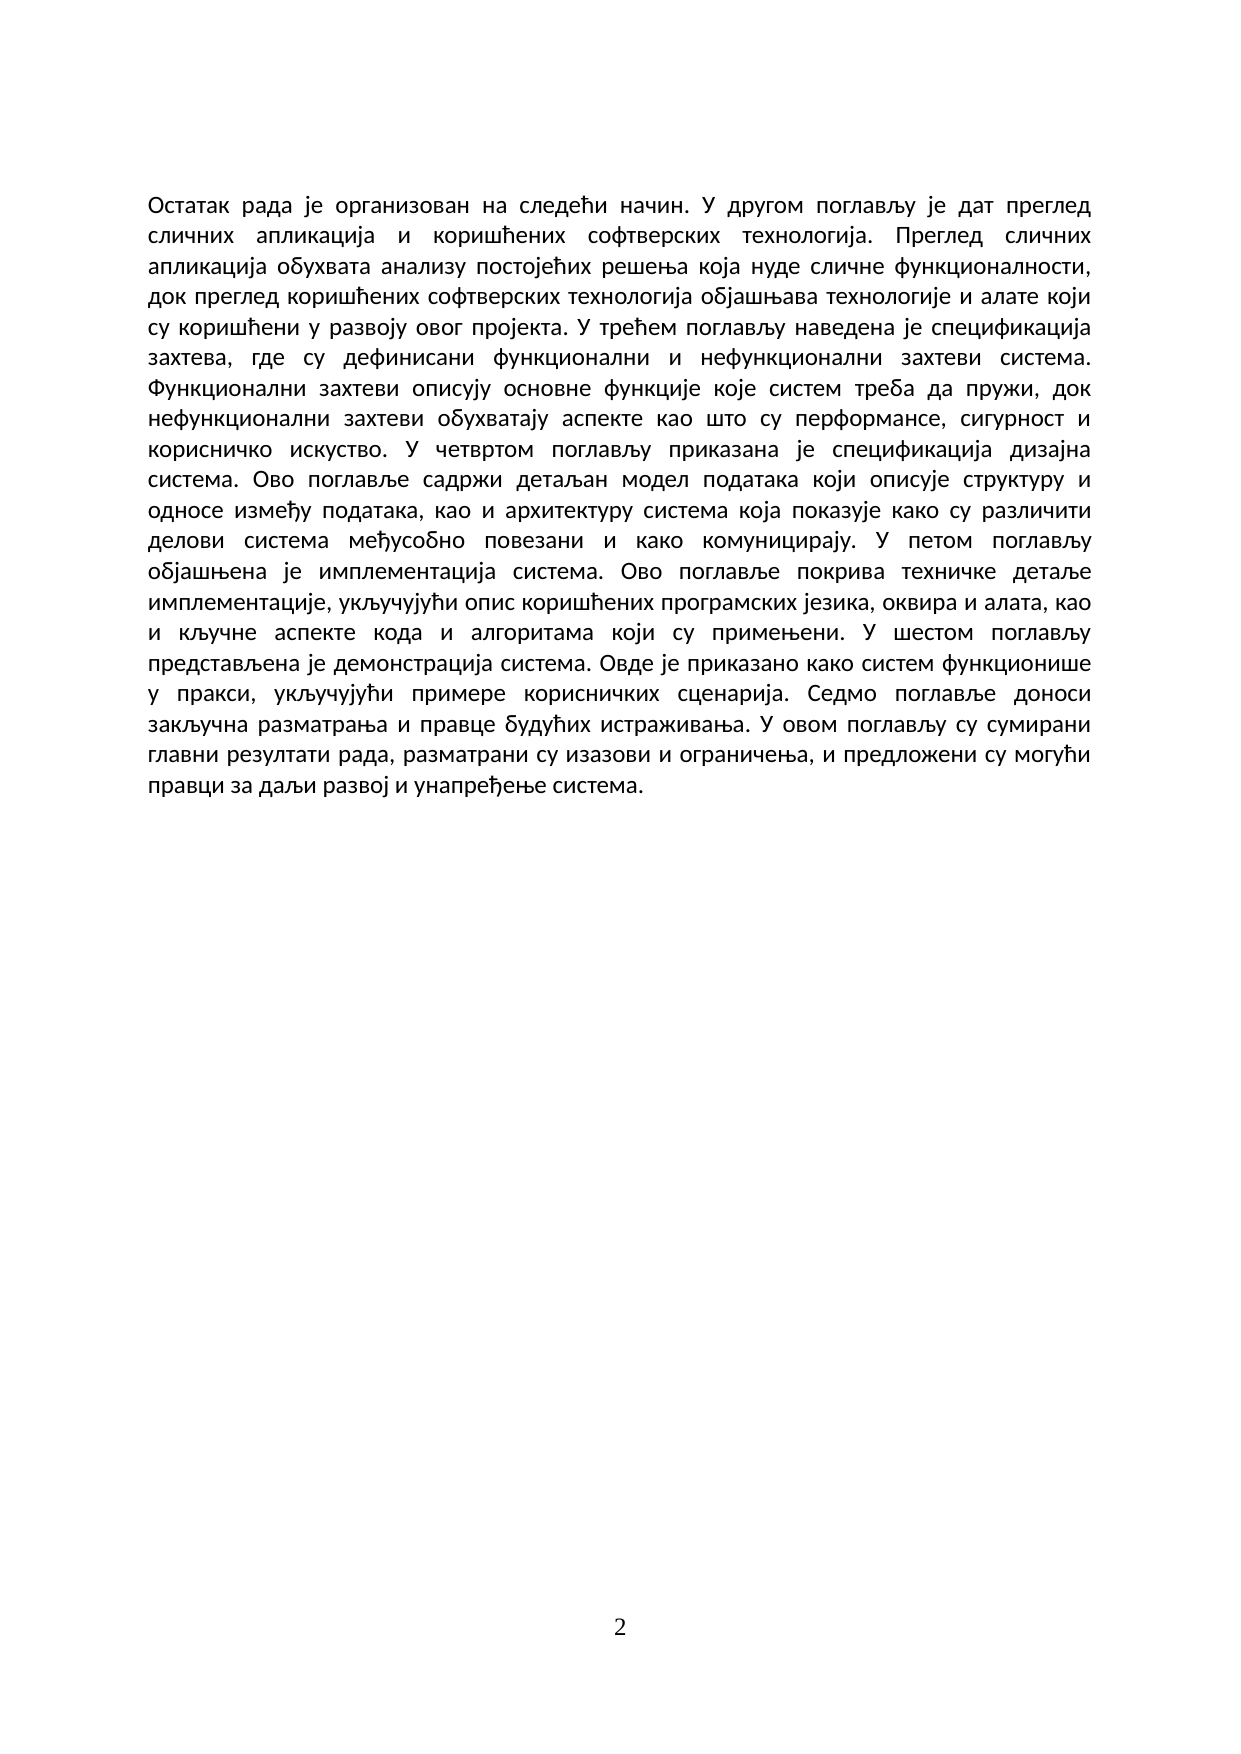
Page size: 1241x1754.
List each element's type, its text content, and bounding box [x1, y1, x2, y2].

text Остатак рада је организован на следећи начин. У другом поглављу је дат преглед сличних апликација и коришћених софтверских технологија. Преглед сличних апликација обухвата анализу постојећих решења која нуде сличне функционалности, док преглед коришћених софтверских технологија објашњава технологије и алате који су коришћени у развоју овог пројекта. У трећем поглављу наведена је спецификација захтева, где су дефинисани функционални и нефункционални захтеви система. Функционални захтеви описују основне функције које систем треба да пружи, док нефункционални захтеви обухватају аспекте као што су перформансе, сигурност и корисничко искуство. У четвртом поглављу приказана је спецификација дизајна система. Ово поглавље садржи детаљан модел података који описује структуру и односе између података, као и архитектуру система која показује како су различити делови система међусобно повезани и како комуницирају. У петом поглављу објашњена је имплементација система. Ово поглавље покрива техничке детаље имплементације, укључујући опис коришћених програмских језика, оквира и алата, као и кључне аспекте кода и алгоритама који су примењени. У шестом поглављу представљена је демонстрација система. Овде је приказано како систем функционише у пракси, укључујући примере корисничких сценарија. Седмо поглавље доноси закључна разматрања и правце будућих истраживања. У овом поглављу су сумирани главни резултати рада, разматрани су изазови и ограничења, и предложени су могући правци за даљи развој и унапређење система. [148, 189, 1092, 799]
